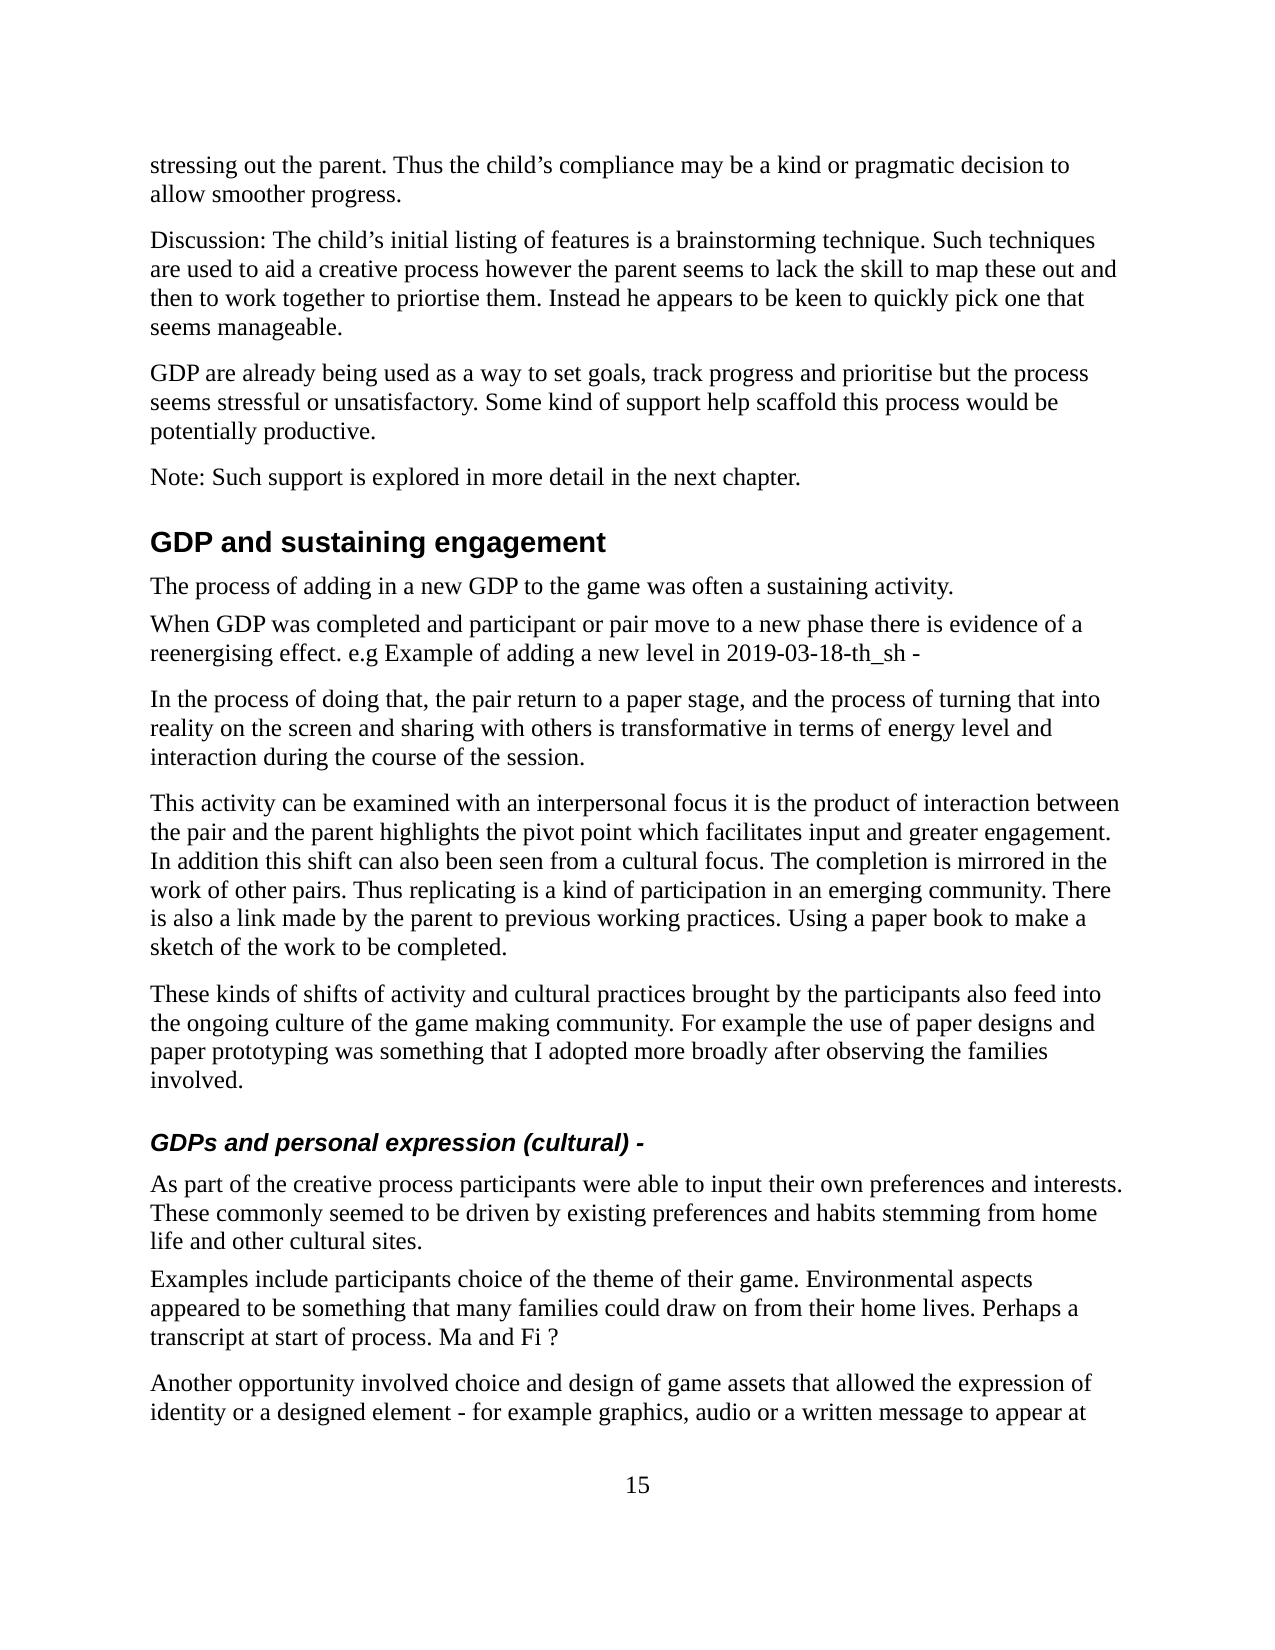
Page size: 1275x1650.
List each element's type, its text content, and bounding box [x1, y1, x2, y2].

text The process of adding in a new GDP to the game was often a sustaining activity. [150, 571, 1125, 600]
text When GDP was completed and participant or pair move to a new phase there is evidence of a reenergising effect. e.g Example of adding a new level in 2019-03-18-th_sh - [150, 609, 1125, 666]
text These kinds of shifts of activity and cultural practices brought by the participants also feed into the ongoing culture of the game making community. For example the use of paper designs and paper prototyping was something that I adopted more broadly after observing the families involved. [150, 979, 1125, 1094]
text stressing out the parent. Thus the child’s compliance may be a kind or pragmatic decision to allow smoother progress. [150, 150, 1125, 207]
text GDP are already being used as a way to set goals, track progress and prioritise but the process seems stressful or unsatisfactory. Some kind of support help scaffold this process would be potentially productive. [150, 358, 1125, 444]
text Examples include participants choice of the theme of their game. Environmental aspects appeared to be something that many families could draw on from their home lives. Perhaps a transcript at start of process. Ma and Fi ? [150, 1264, 1125, 1350]
text As part of the creative process participants were able to input their own preferences and interests. These commonly seemed to be driven by existing preferences and habits stemming from home life and other cultural sites. [150, 1169, 1125, 1255]
text In the process of doing that, the pair return to a paper stage, and the process of turning that into reality on the screen and sharing with others is transformative in terms of energy level and interaction during the course of the session. [150, 684, 1125, 771]
subtitle GDPs and personal expression (cultural) - [150, 1128, 1125, 1156]
text Note: Such support is explored in more detail in the next chapter. [150, 462, 1125, 491]
text Discussion: The child’s initial listing of features is a brainstorming technique. Such techniques are used to aid a creative process however the parent seems to lack the skill to map these out and then to work together to priortise them. Instead he appears to be keen to quickly pick one that seems manageable. [150, 225, 1125, 340]
subtitle GDP and sustaining engagement [150, 525, 1125, 559]
text This activity can be examined with an interpersonal focus it is the product of interaction between the pair and the parent highlights the pivot point which facilitates input and greater engagement. In addition this shift can also been seen from a cultural focus. The completion is mirrored in the work of other pairs. Thus replicating is a kind of participation in an emerging community. There is also a link made by the parent to previous working practices. Using a paper book to make a sketch of the work to be completed. [150, 788, 1125, 961]
text Another opportunity involved choice and design of game assets that allowed the expression of identity or a designed element - for example graphics, audio or a written message to appear at [150, 1368, 1125, 1426]
